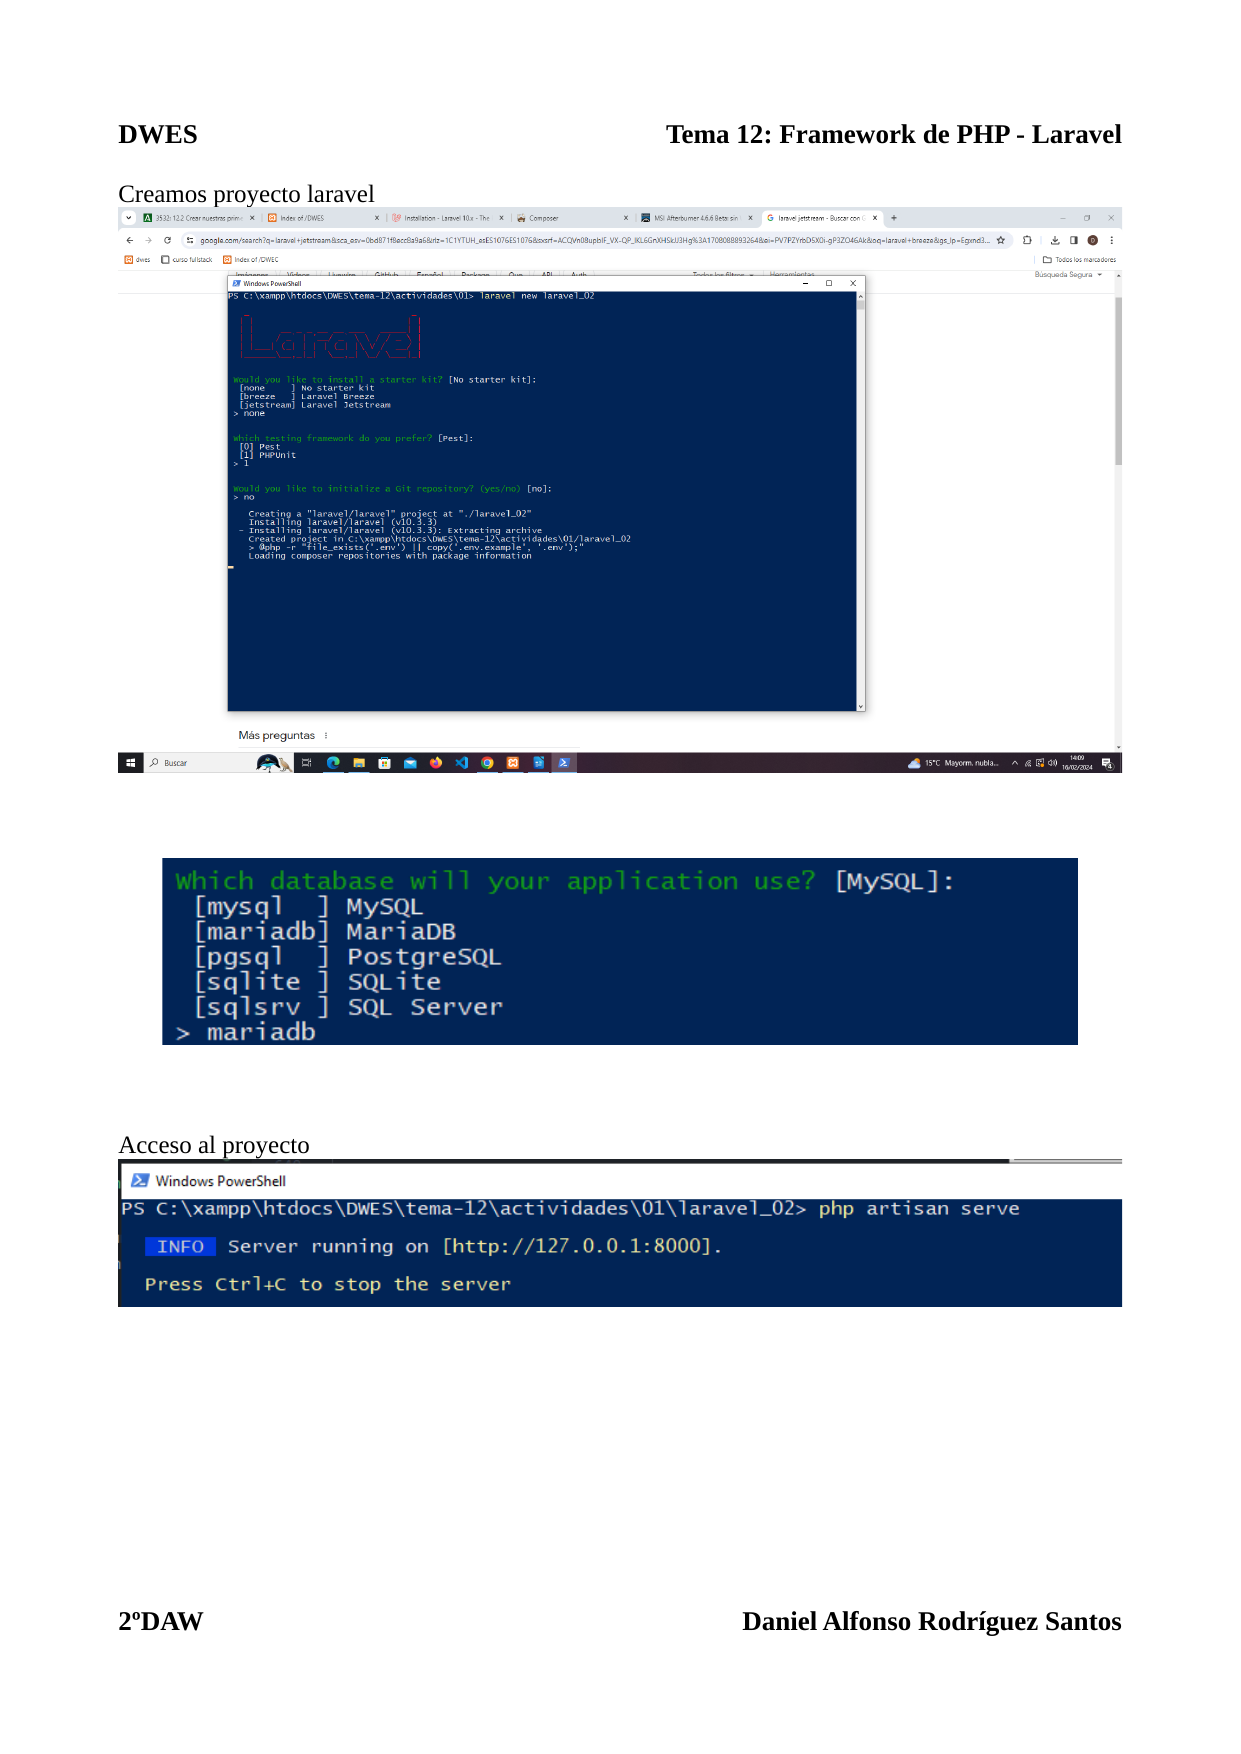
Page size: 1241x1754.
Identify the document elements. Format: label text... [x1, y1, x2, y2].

text Acceso al proyecto [118, 1131, 1122, 1159]
picture [118, 1159, 1123, 1307]
picture [162, 858, 1078, 1045]
picture [118, 207, 1123, 773]
text Creamos proyecto laravel [118, 179, 1122, 207]
